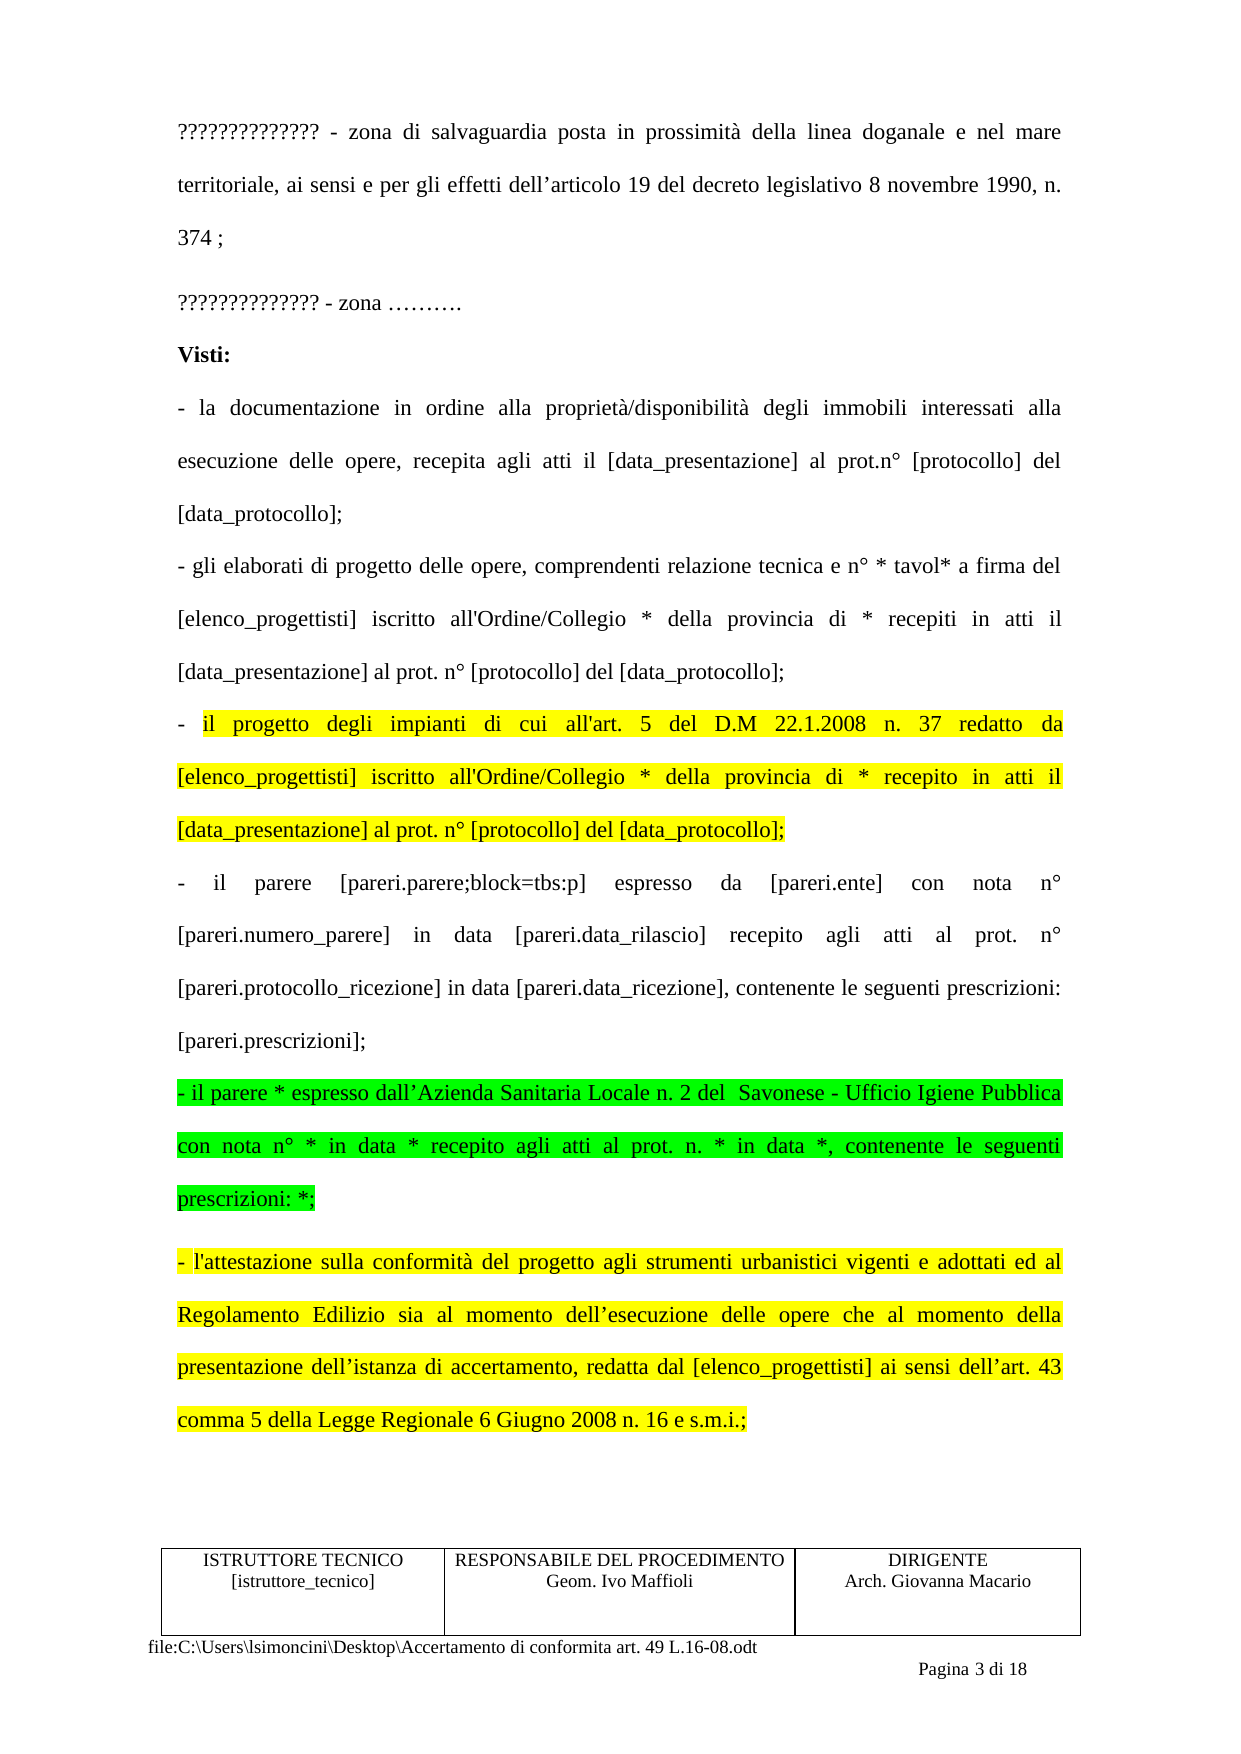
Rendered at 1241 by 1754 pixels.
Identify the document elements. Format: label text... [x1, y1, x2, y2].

text - gli elaborati di progetto delle opere, comprendenti relazione tecnica e n° * tavol* a firma del [elenco_progettisti] iscritto all'Ordine/Collegio * della provincia di * recepiti in atti il [data_presentazione] al prot. n° [protocollo] del [data_protocollo]; [177, 552, 1063, 684]
text ?????????????? - zona di salvaguardia posta in prossimità della linea doganale e nel mare territoriale, ai sensi e per gli effetti dell’articolo 19 del decreto legislativo 8 novembre 1990, n. 374 ; [177, 118, 1063, 250]
text - il progetto degli impianti di cui all'art. 5 del D.M 22.1.2008 n. 37 redatto da [elenco_progettisti] iscritto all'Ordine/Collegio * della provincia di * recepito in atti il [data_presentazione] al prot. n° [protocollo] del [data_protocollo]; [177, 710, 1063, 842]
text - il parere * espresso dall’Azienda Sanitaria Locale n. 2 del Savonese - Ufficio Igiene Pubblica con nota n° * in data * recepito agli atti al prot. n. * in data *, contenente le seguenti prescrizioni: *; [177, 1079, 1063, 1211]
text Visti: [177, 341, 1063, 368]
text - l'attestazione sulla conformità del progetto agli strumenti urbanistici vigenti e adottati ed al Regolamento Edilizio sia al momento dell’esecuzione delle opere che al momento della presentazione dell’istanza di accertamento, redatta dal [elenco_progettisti] ai sensi dell’art. 43 comma 5 della Legge Regionale 6 Giugno 2008 n. 16 e s.m.i.; [177, 1248, 1063, 1432]
text - la documentazione in ordine alla proprietà/disponibilità degli immobili interessati alla esecuzione delle opere, recepita agli atti il [data_presentazione] al prot.n° [protocollo] del [data_protocollo]; [177, 394, 1063, 526]
text - il parere [pareri.parere;block=tbs:p] espresso da [pareri.ente] con nota n° [pareri.numero_parere] in data [pareri.data_rilascio] recepito agli atti al prot. n° [pareri.protocollo_ricezione] in data [pareri.data_ricezione], contenente le seguenti prescrizioni: [pareri.prescrizioni]; [177, 868, 1063, 1053]
text ?????????????? - zona ………. [177, 289, 1063, 315]
